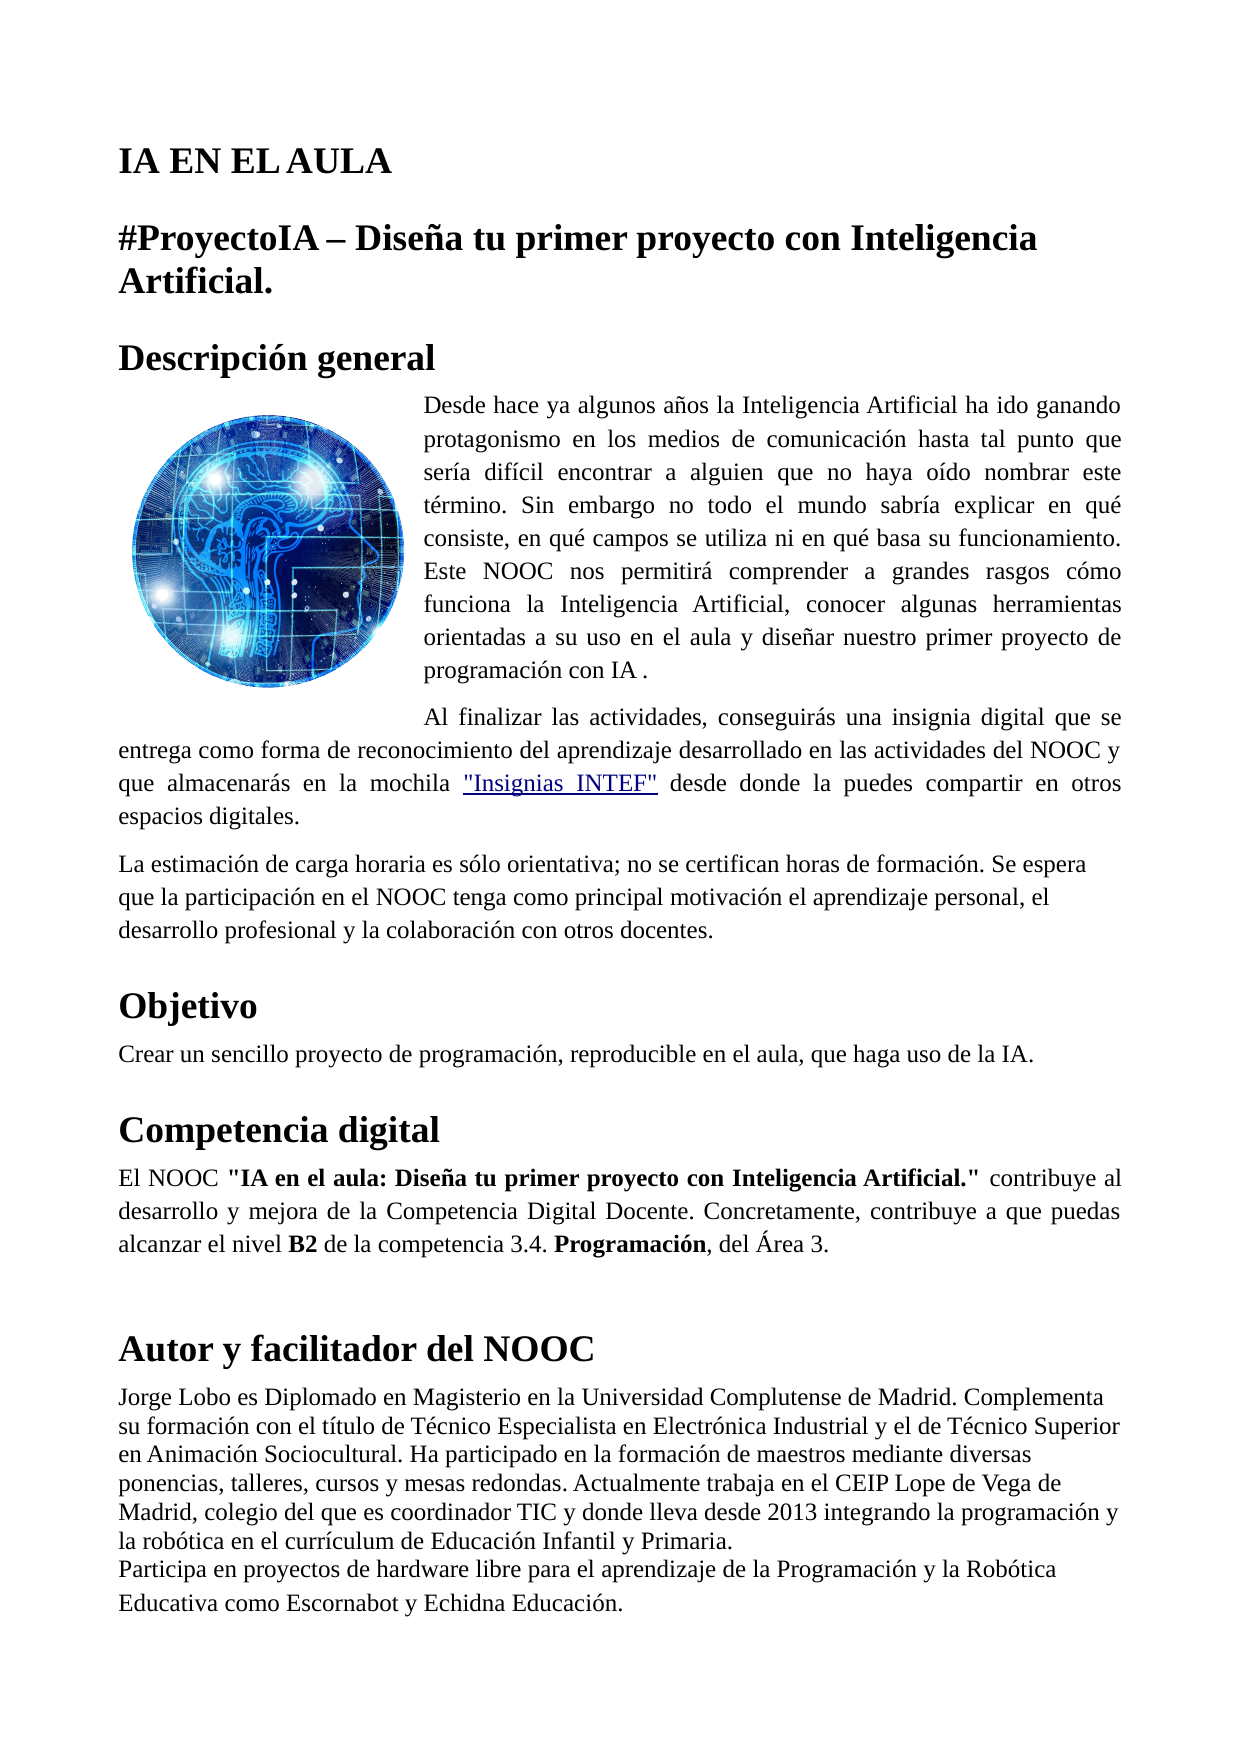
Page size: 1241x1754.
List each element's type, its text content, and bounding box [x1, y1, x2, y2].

text Jorge Lobo es Diplomado en Magisterio en la Universidad Complutense de Madrid. Complementa su formación con el título de Técnico Especialista en Electrónica Industrial y el de Técnico Superior en Animación Sociocultural. Ha participado en la formación de maestros mediante diversas ponencias, talleres, cursos y mesas redondas. Actualmente trabaja en el CEIP Lope de Vega de Madrid, colegio del que es coordinador TIC y donde lleva desde 2013 integrando la programación y la robótica en el currículum de Educación Infantil y Primaria. [118, 1382, 1122, 1554]
subtitle #ProyectoIA – Diseña tu primer proyecto con Inteligencia Artificial. [118, 215, 1122, 302]
subtitle Autor y facilitador del NOOC [118, 1326, 1122, 1369]
text Participa en proyectos de hardware libre para el aprendizaje de la Programación y la Robótica Educativa como Escornabot y Echidna Educación. [118, 1554, 1122, 1616]
subtitle IA EN EL AULA [118, 139, 1122, 182]
text Desde hace ya algunos años la Inteligencia Artificial ha ido ganando protagonismo en los medios de comunicación hasta tal punto que sería difícil encontrar a alguien que no haya oído nombrar este término. Sin embargo no todo el mundo sabría explicar en qué consiste, en qué campos se utiliza ni en qué basa su funcionamiento. Este NOOC nos permitirá comprender a grandes rasgos cómo funciona la Inteligencia Artificial, conocer algunas herramientas orientadas a su uso en el aula y diseñar nuestro primer proyecto de programación con IA . [113, 391, 1122, 707]
text El NOOC "IA en el aula: Diseña tu primer proyecto con Inteligencia Artificial." contribuye al desarrollo y mejora de la Competencia Digital Docente. Concretamente, contribuye a que puedas alcanzar el nivel B2 de la competencia 3.4. Programación, del Área 3. [118, 1163, 1122, 1258]
subtitle Objetivo [118, 983, 1122, 1027]
text La estimación de carga horaria es sólo orientativa; no se certifican horas de formación. Se espera que la participación en el NOOC tenga como principal motivación el aprendizaje personal, el desarrollo profesional y la colaboración con otros docentes. [118, 849, 1122, 944]
subtitle Competencia digital [118, 1108, 1122, 1151]
text Al finalizar las actividades, conseguirás una insignia digital que se entrega como forma de reconocimiento del aprendizaje desarrollado en las actividades del NOOC y que almacenarás en la mochila "Insignias INTEF" desde donde la puedes compartir en otros espacios digitales. [118, 702, 1122, 830]
subtitle Descripción general [118, 335, 1122, 378]
picture [130, 413, 406, 690]
text Crear un sencillo proyecto de programación, reproducible en el aula, que haga uso de la IA. [118, 1039, 1122, 1068]
